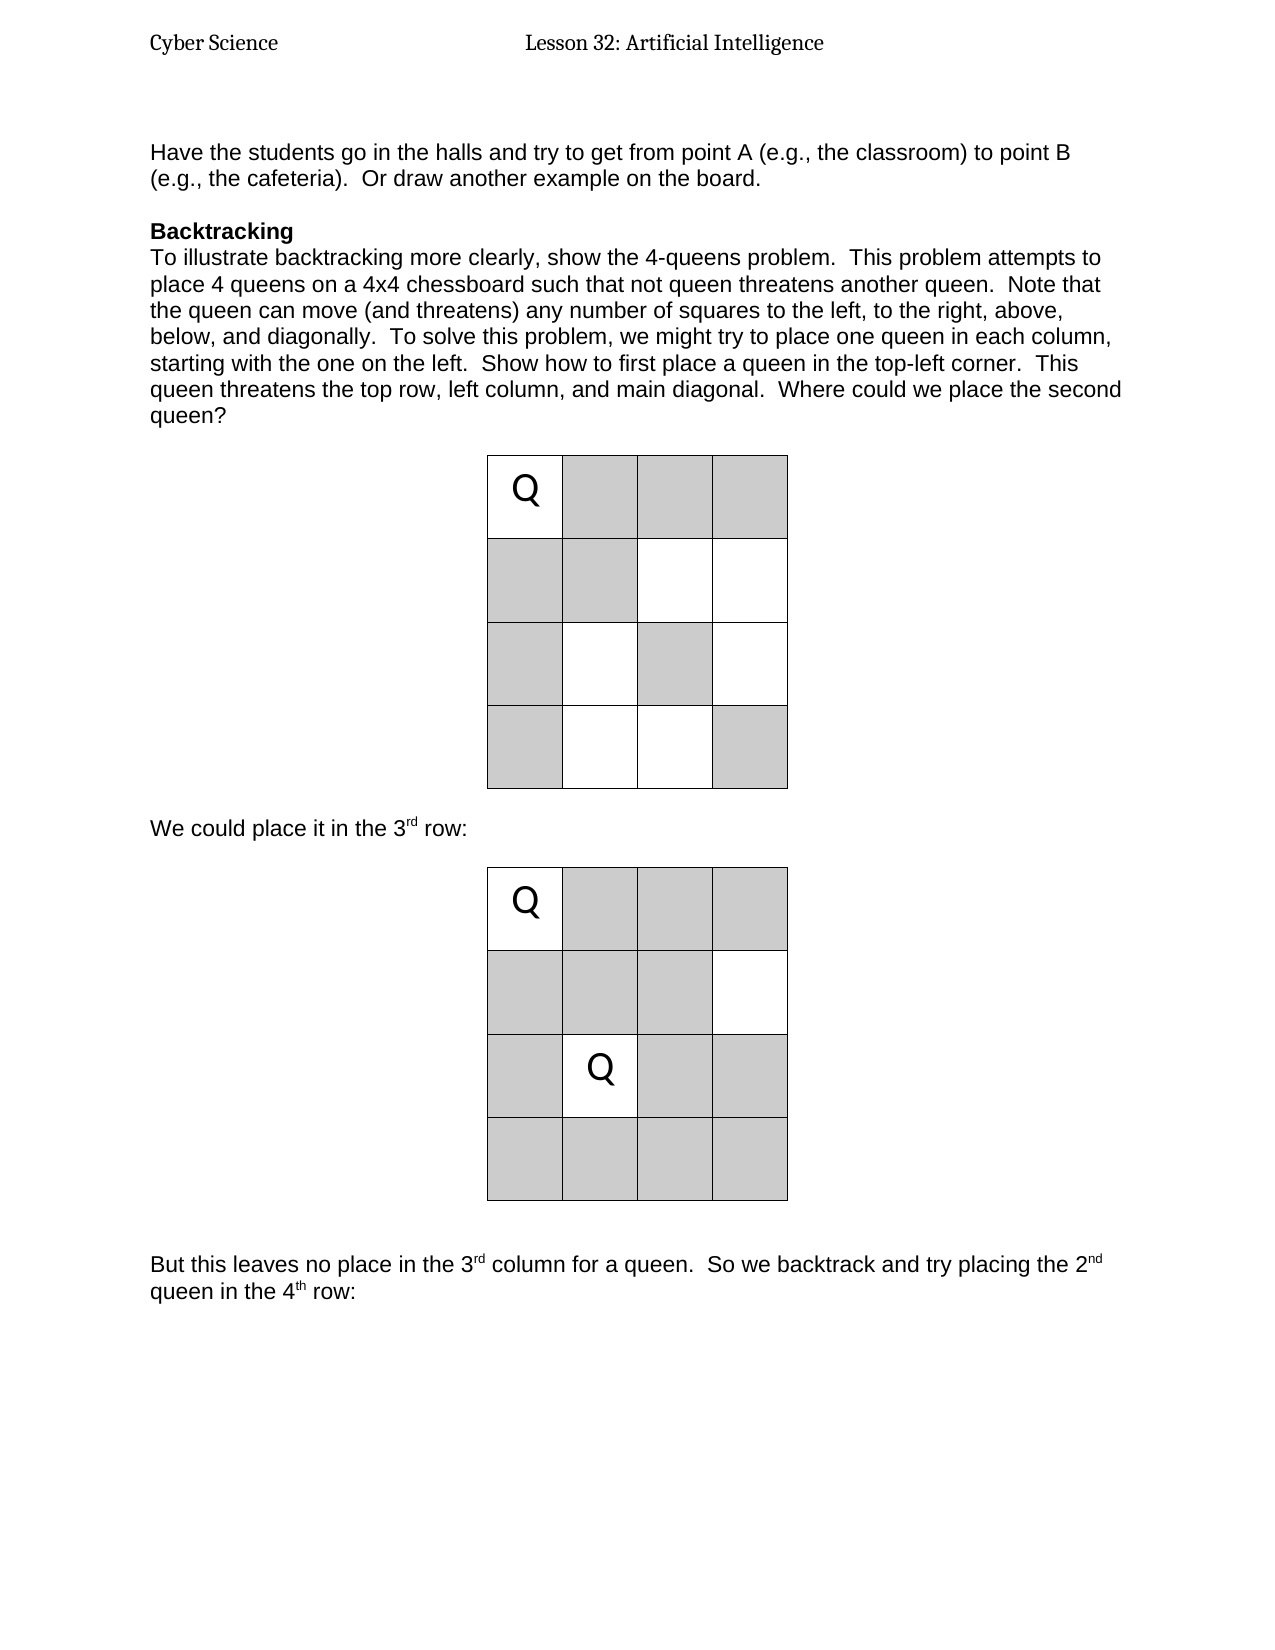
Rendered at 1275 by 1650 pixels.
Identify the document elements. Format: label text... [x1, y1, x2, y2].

table_cell [488, 1118, 562, 1200]
table_header [638, 868, 712, 950]
text Backtracking [150, 218, 1125, 244]
table_header [638, 456, 712, 538]
text To illustrate backtracking more clearly, show the 4-queens problem. This problem attempts to place 4 queens on a 4x4 chessboard such that not queen threatens another queen. Note that the queen can move (and threatens) any number of squares to the left, to the right, above, below, and diagonally. To solve this problem, we might try to place one queen in each column, starting with the one on the left. Show how to first place a queen in the top-left corner. This queen threatens the top row, left column, and main diagonal. Where could we place the second queen? [150, 244, 1125, 429]
table_cell [488, 706, 562, 788]
table_cell [488, 951, 562, 1034]
table_cell [488, 539, 562, 622]
table_cell Q [563, 1035, 637, 1117]
table_cell [638, 706, 712, 788]
table_cell [638, 951, 712, 1034]
table_cell [488, 1035, 562, 1117]
table_cell [638, 1118, 712, 1200]
table_cell [713, 623, 787, 705]
table_cell [638, 1035, 712, 1117]
table_cell [563, 623, 637, 705]
table_cell [713, 951, 787, 1034]
table_cell [563, 951, 637, 1034]
table_header [563, 868, 637, 950]
table_cell [563, 1118, 637, 1200]
table_cell [638, 623, 712, 705]
table_cell [713, 539, 787, 622]
table_header [563, 456, 637, 538]
table_cell [713, 1118, 787, 1200]
table_cell [563, 706, 637, 788]
table_cell [713, 706, 787, 788]
text But this leaves no place in the 3rd column for a queen. So we backtrack and try placing the 2nd queen in the 4th row: [150, 1251, 1125, 1304]
table_header Q [488, 456, 562, 538]
table_header [713, 868, 787, 950]
table_cell [488, 623, 562, 705]
text Have the students go in the halls and try to get from point A (e.g., the classroom) to point B (e.g., the cafeteria). Or draw another example on the board. [150, 139, 1125, 192]
table_cell [563, 539, 637, 622]
table_cell [713, 1035, 787, 1117]
table_cell [638, 539, 712, 622]
table_header [713, 456, 787, 538]
table_header Q [488, 868, 562, 950]
text We could place it in the 3rd row: [150, 814, 1125, 841]
